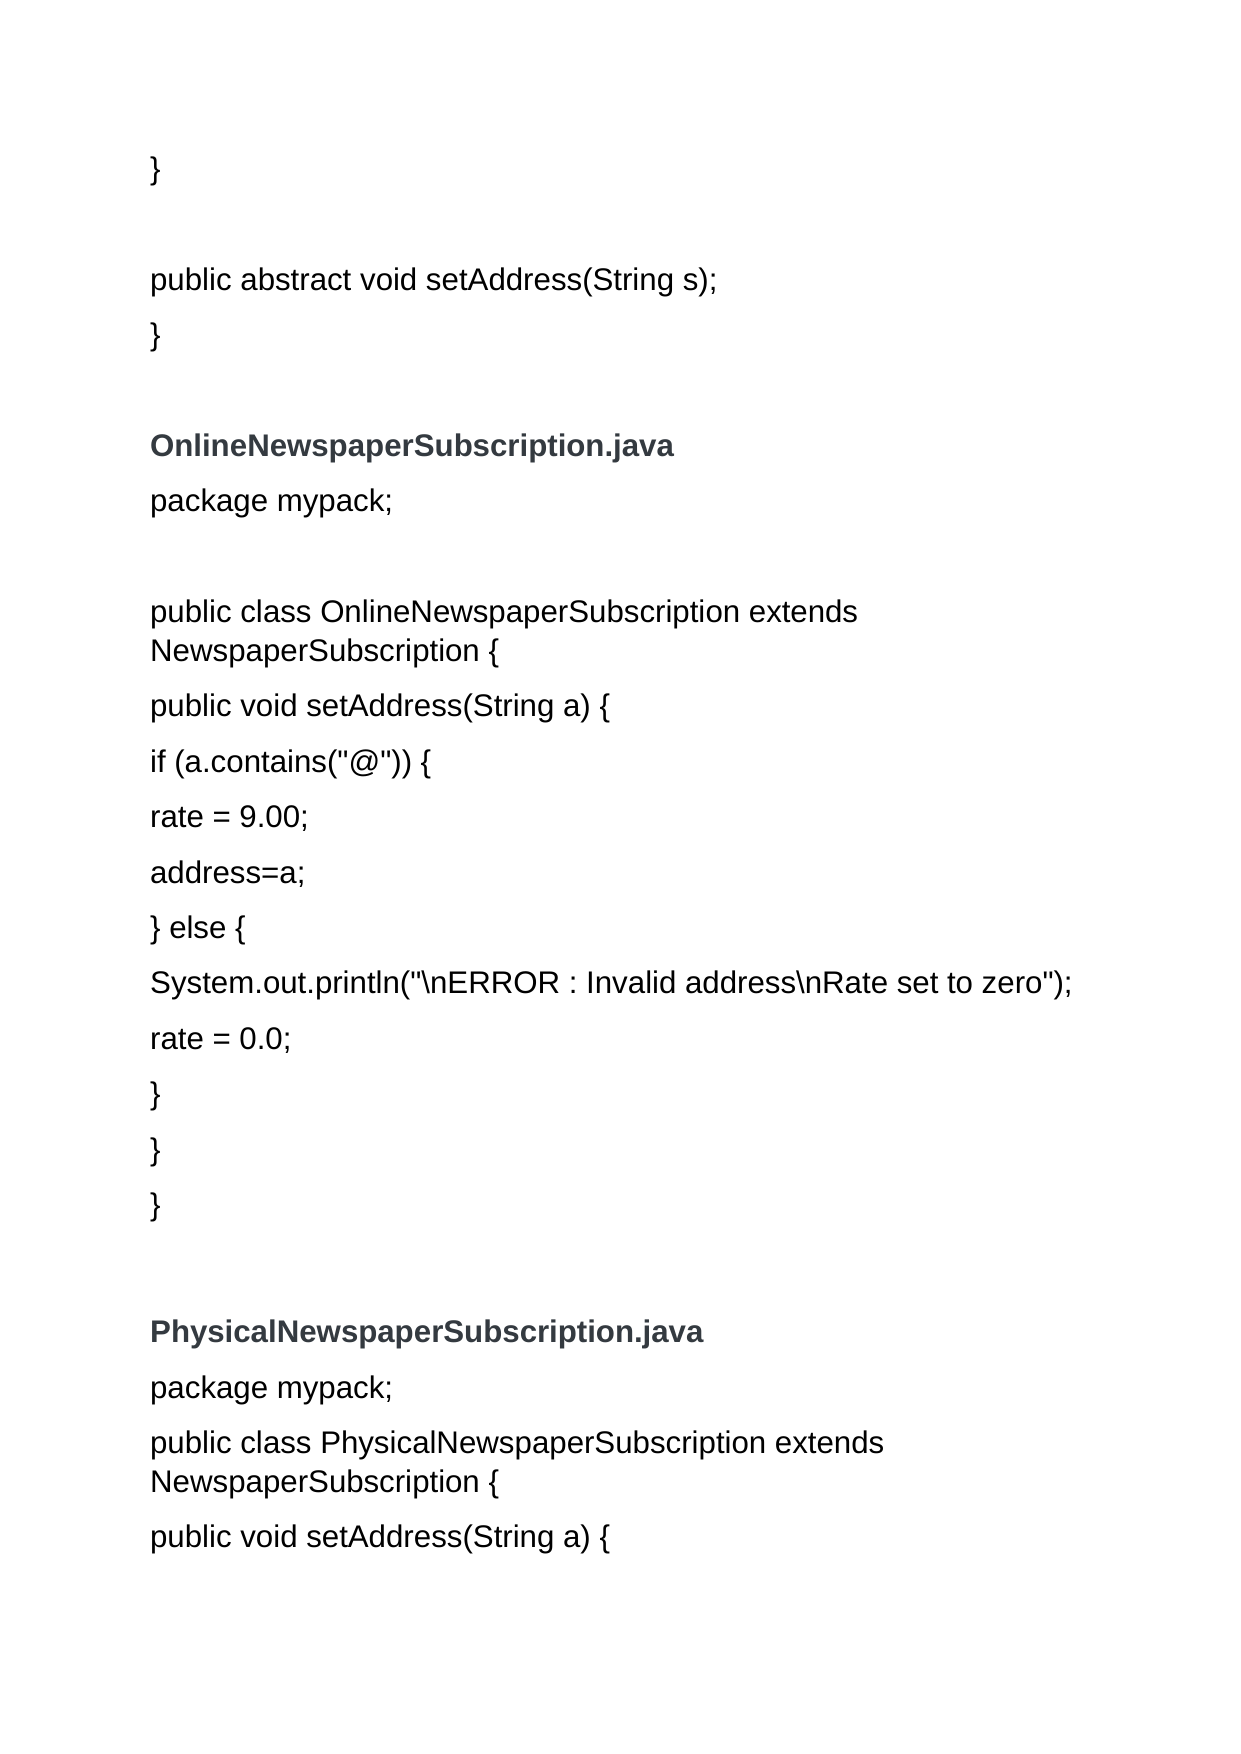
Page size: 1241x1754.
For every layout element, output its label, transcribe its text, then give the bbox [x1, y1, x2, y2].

text } [150, 1075, 1090, 1111]
text address=a; [150, 854, 1090, 890]
text } [150, 316, 1090, 352]
text public void setAddress(String a) { [150, 1518, 1090, 1554]
text System.out.println("\nERROR : Invalid address\nRate set to zero"); [150, 964, 1090, 1001]
text rate = 0.0; [150, 1020, 1090, 1056]
text } [150, 1186, 1090, 1222]
text OnlineNewspaperSubscription.java [150, 427, 1090, 463]
text public abstract void setAddress(String s); [150, 261, 1090, 297]
text public class PhysicalNewspaperSubscription extends NewspaperSubscription { [150, 1424, 1090, 1499]
text } else { [150, 909, 1090, 945]
text } [150, 150, 1090, 186]
text public class OnlineNewspaperSubscription extends NewspaperSubscription { [150, 593, 1090, 668]
text package mypack; [150, 482, 1090, 518]
text package mypack; [150, 1369, 1090, 1405]
text public void setAddress(String a) { [150, 687, 1090, 723]
text PhysicalNewspaperSubscription.java [150, 1313, 1090, 1349]
text } [150, 1131, 1090, 1167]
text if (a.contains("@")) { [150, 743, 1090, 779]
text rate = 9.00; [150, 798, 1090, 834]
